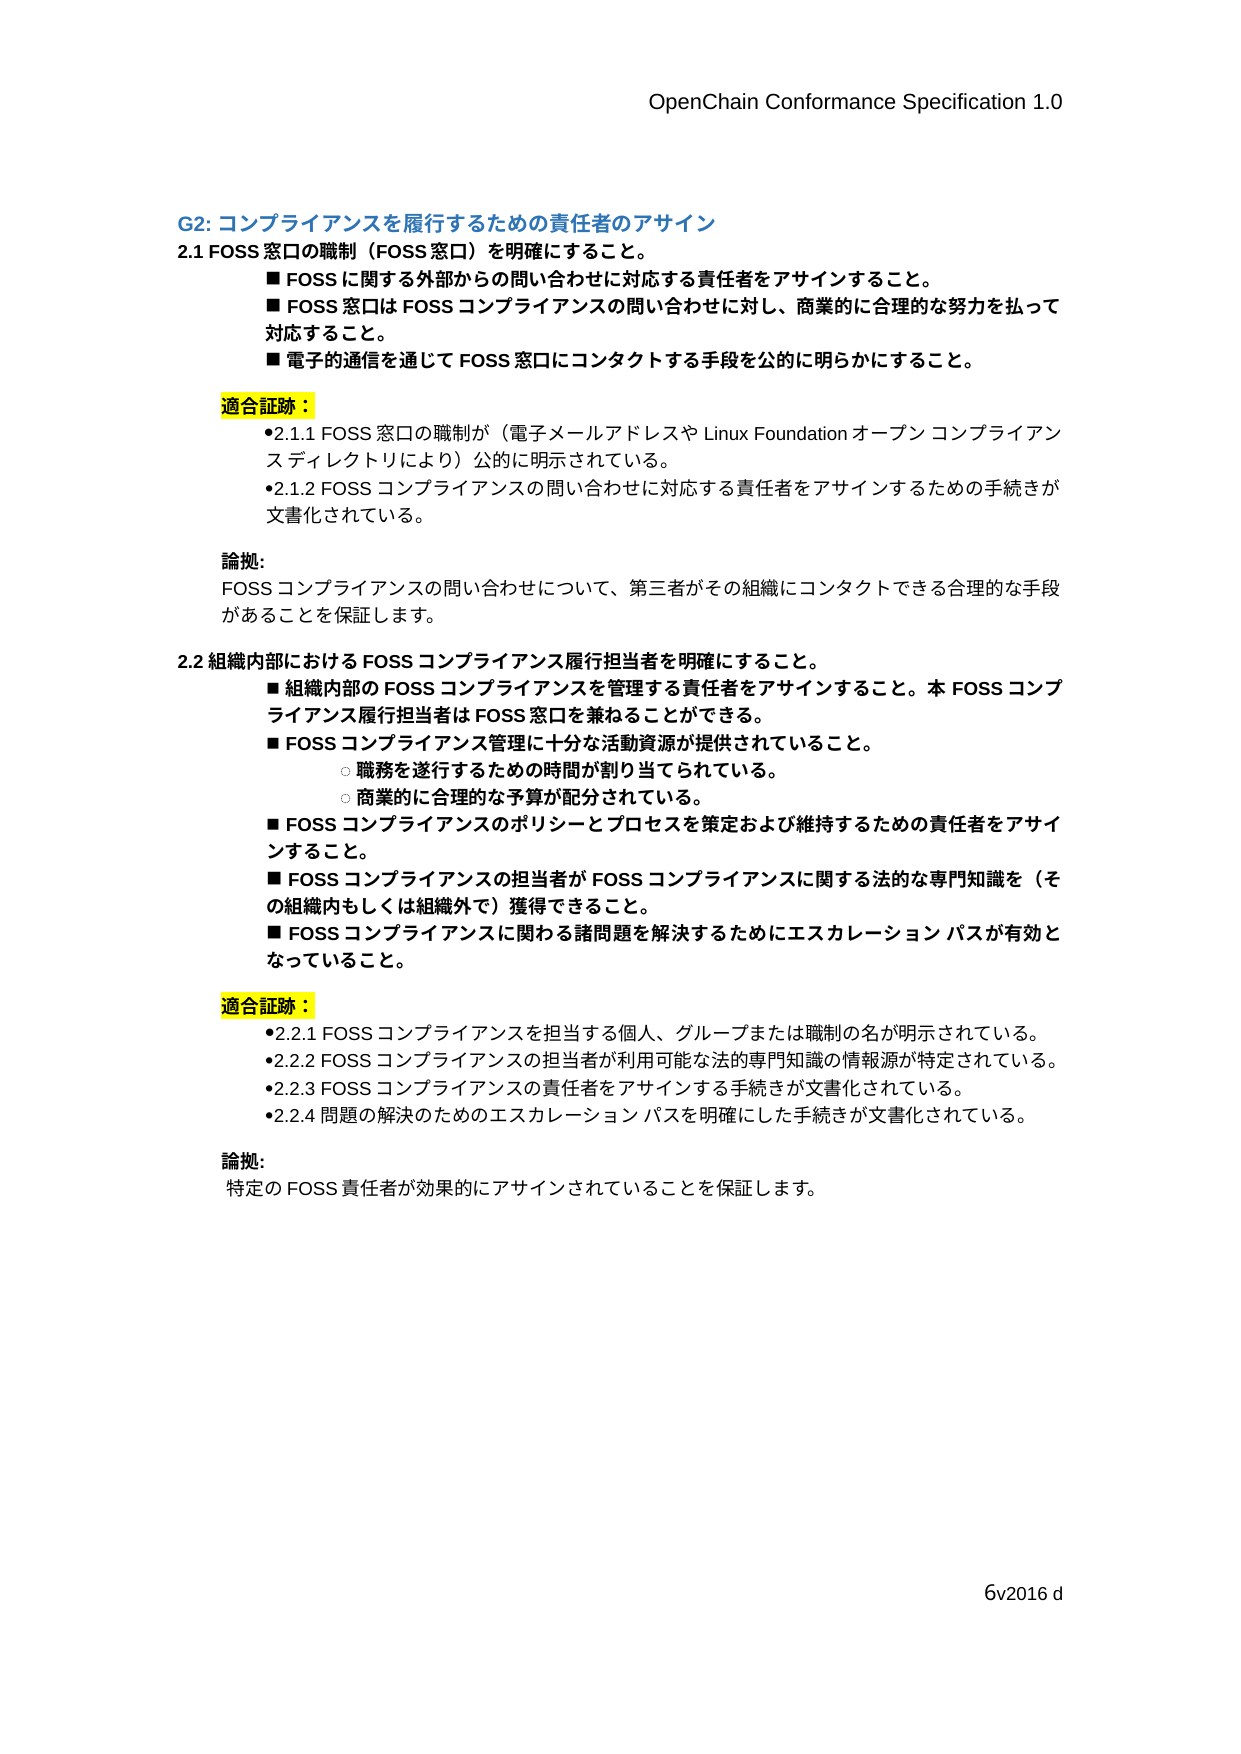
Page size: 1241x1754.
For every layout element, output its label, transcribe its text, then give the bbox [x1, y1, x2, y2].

text FOSSコンプライアンスの問い合わせについて、第三者がその組織にコンタクトできる合理的な手段があることを保証します。 [221, 573, 1063, 628]
list 2.2.3 FOSSコンプライアンスの責任者をアサインする手続きが文書化されている。 [266, 1073, 1063, 1100]
list FOSSコンプライアンスのポリシーとプロセスを策定および維持するための責任者をアサインすること。 [266, 810, 1063, 864]
list FOSSに関する外部からの問い合わせに対応する責任者をアサインすること。 [265, 264, 1063, 291]
list FOSSコンプライアンスの担当者がFOSSコンプライアンスに関する法的な専門知識を（その組織内もしくは組織外で）獲得できること。 [266, 864, 1063, 918]
list 2.1.1 FOSS窓口の職制が（電子メールアドレスやLinux Foundationオープン コンプライアンス ディレクトリにより）公的に明示されている。 [265, 419, 1063, 473]
list 2.2.4 問題の解決のためのエスカレーション パスを明確にした手続きが文書化されている。 [266, 1100, 1063, 1128]
list 2.2.1 FOSSコンプライアンスを担当する個人、グループまたは職制の名が明示されている。 [266, 1019, 1063, 1046]
text 論拠: [221, 1146, 1063, 1173]
list 組織内部のFOSSコンプライアンスを管理する責任者をアサインすること。本FOSSコンプライアンス履行担当者はFOSS窓口を兼ねることができる。 [266, 674, 1063, 728]
list FOSSコンプライアンス管理に十分な活動資源が提供されていること。 [266, 728, 1063, 755]
text 適合証跡： [221, 992, 1063, 1019]
text 論拠: [221, 546, 1063, 573]
subtitle G2: コンプライアンスを履行するための責任者のアサイン [177, 207, 1063, 237]
list 職務を遂行するための時間が割り当てられている。 [340, 755, 1063, 783]
text 2.2 組織内部におけるFOSSコンプライアンス履行担当者を明確にすること。 [177, 647, 1063, 674]
list 2.1.2 FOSSコンプライアンスの問い合わせに対応する責任者をアサインするための手続きが文書化されている。 [266, 473, 1063, 528]
text 2.1 FOSS窓口の職制（FOSS窓口）を明確にすること。 [177, 237, 1063, 264]
list 商業的に合理的な予算が配分されている。 [340, 783, 1063, 810]
list 2.2.2 FOSSコンプライアンスの担当者が利用可能な法的専門知識の情報源が特定されている。 [266, 1046, 1063, 1073]
list 電子的通信を通じてFOSS窓口にコンタクトする手段を公的に明らかにすること。 [265, 346, 1063, 373]
text 適合証跡： [221, 392, 1063, 419]
list FOSS窓口はFOSSコンプライアンスの問い合わせに対し、商業的に合理的な努力を払って対応すること。 [265, 291, 1063, 346]
text 特定のFOSS責任者が効果的にアサインされていることを保証します。 [221, 1173, 1063, 1201]
list FOSSコンプライアンスに関わる諸問題を解決するためにエスカレーション パスが有効となっていること。 [266, 918, 1063, 973]
